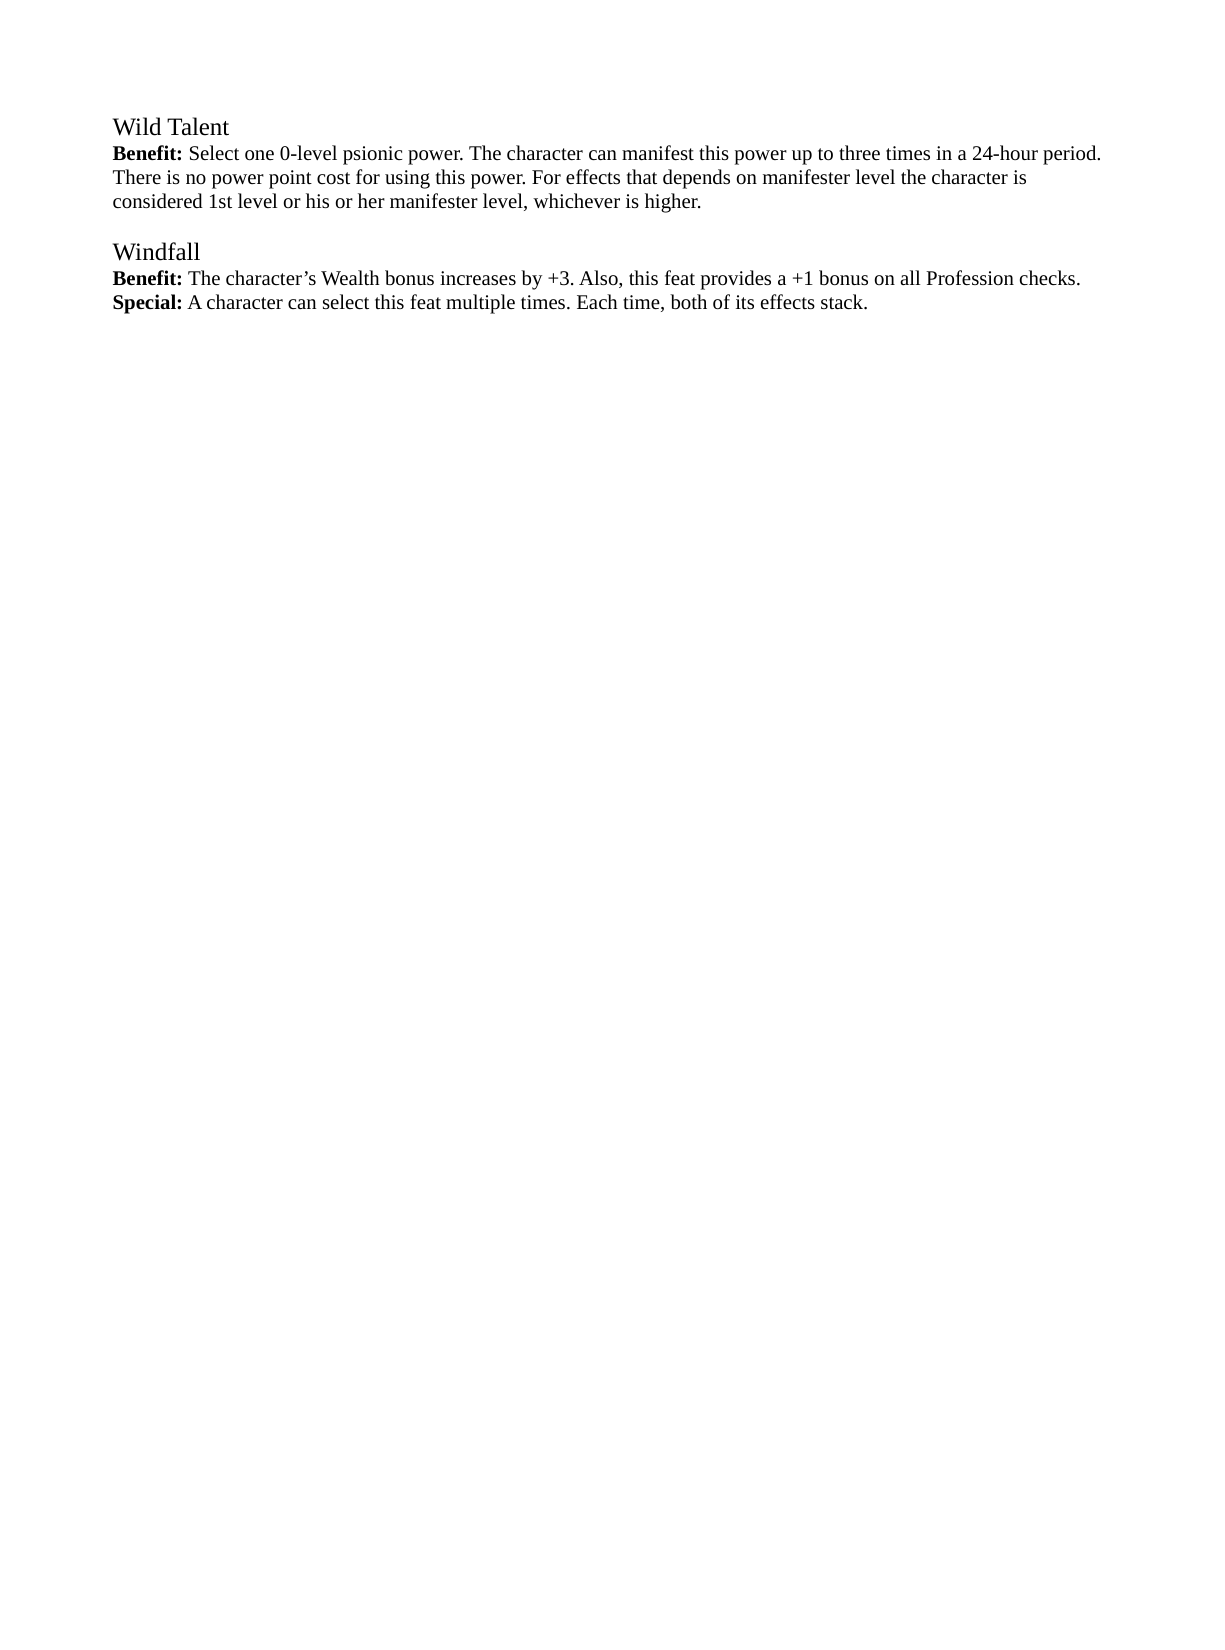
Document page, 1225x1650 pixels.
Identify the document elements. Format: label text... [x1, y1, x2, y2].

subtitle Windfall [112, 237, 1112, 266]
subtitle Wild Talent [112, 112, 1112, 141]
text Benefit: The character’s Wealth bonus increases by +3. Also, this feat provides a +1 bonus on all Profession checks. [112, 266, 1112, 290]
text Benefit: Select one 0-level psionic power. The character can manifest this power up to three times in a 24-hour period. There is no power point cost for using this power. For effects that depends on manifester level the character is considered 1st level or his or her manifester level, whichever is higher. [112, 141, 1112, 213]
text Special: A character can select this feat multiple times. Each time, both of its effects stack. [112, 290, 1112, 314]
